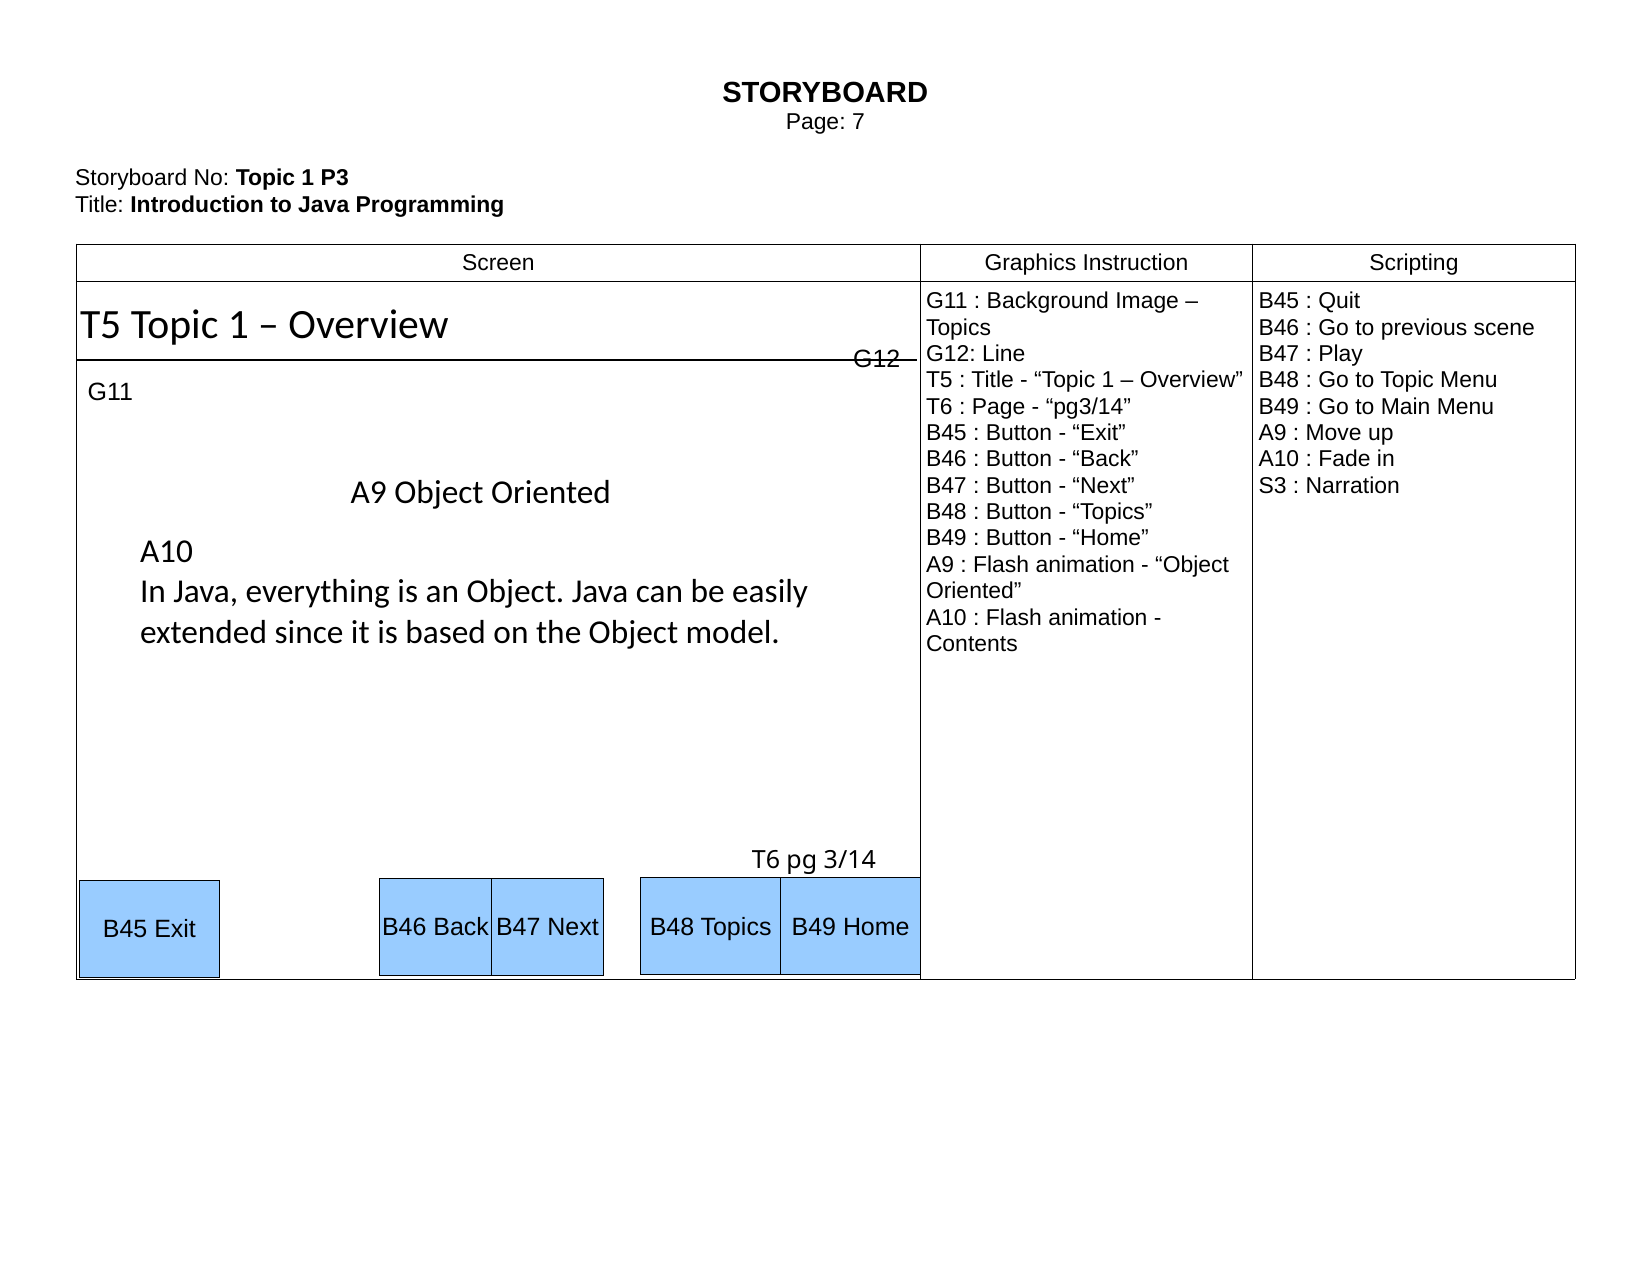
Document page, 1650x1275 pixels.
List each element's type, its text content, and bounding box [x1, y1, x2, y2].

table_cell B45 : Quit B46 : Go to previous scene B47 : Play B48 : Go to Topic Menu B49 : Go to Main Menu A9 : Move up A10 : Fade in S3 : Narration [1253, 282, 1575, 978]
table_header Graphics Instruction [921, 245, 1252, 281]
table_cell G11 : Background Image – Topics G12: Line T5 : Title - “Topic 1 – Overview” T6 : Page - “pg3/14” B45 : Button - “Exit” B46 : Button - “Back” B47 : Button - “Next” B48 : Button - “Topics” B49 : Button - “Home” A9 : Flash animation - “Object Oriented” A10 : Flash animation - Contents [921, 282, 1252, 978]
table_header Scripting [1253, 245, 1575, 281]
text Storyboard No: Topic 1 P3 [75, 164, 1575, 191]
table_header Screen [77, 245, 920, 281]
text Title: Introduction to Java Programming [75, 191, 1575, 217]
table_cell [77, 282, 920, 978]
table_cell [857, 361, 868, 365]
